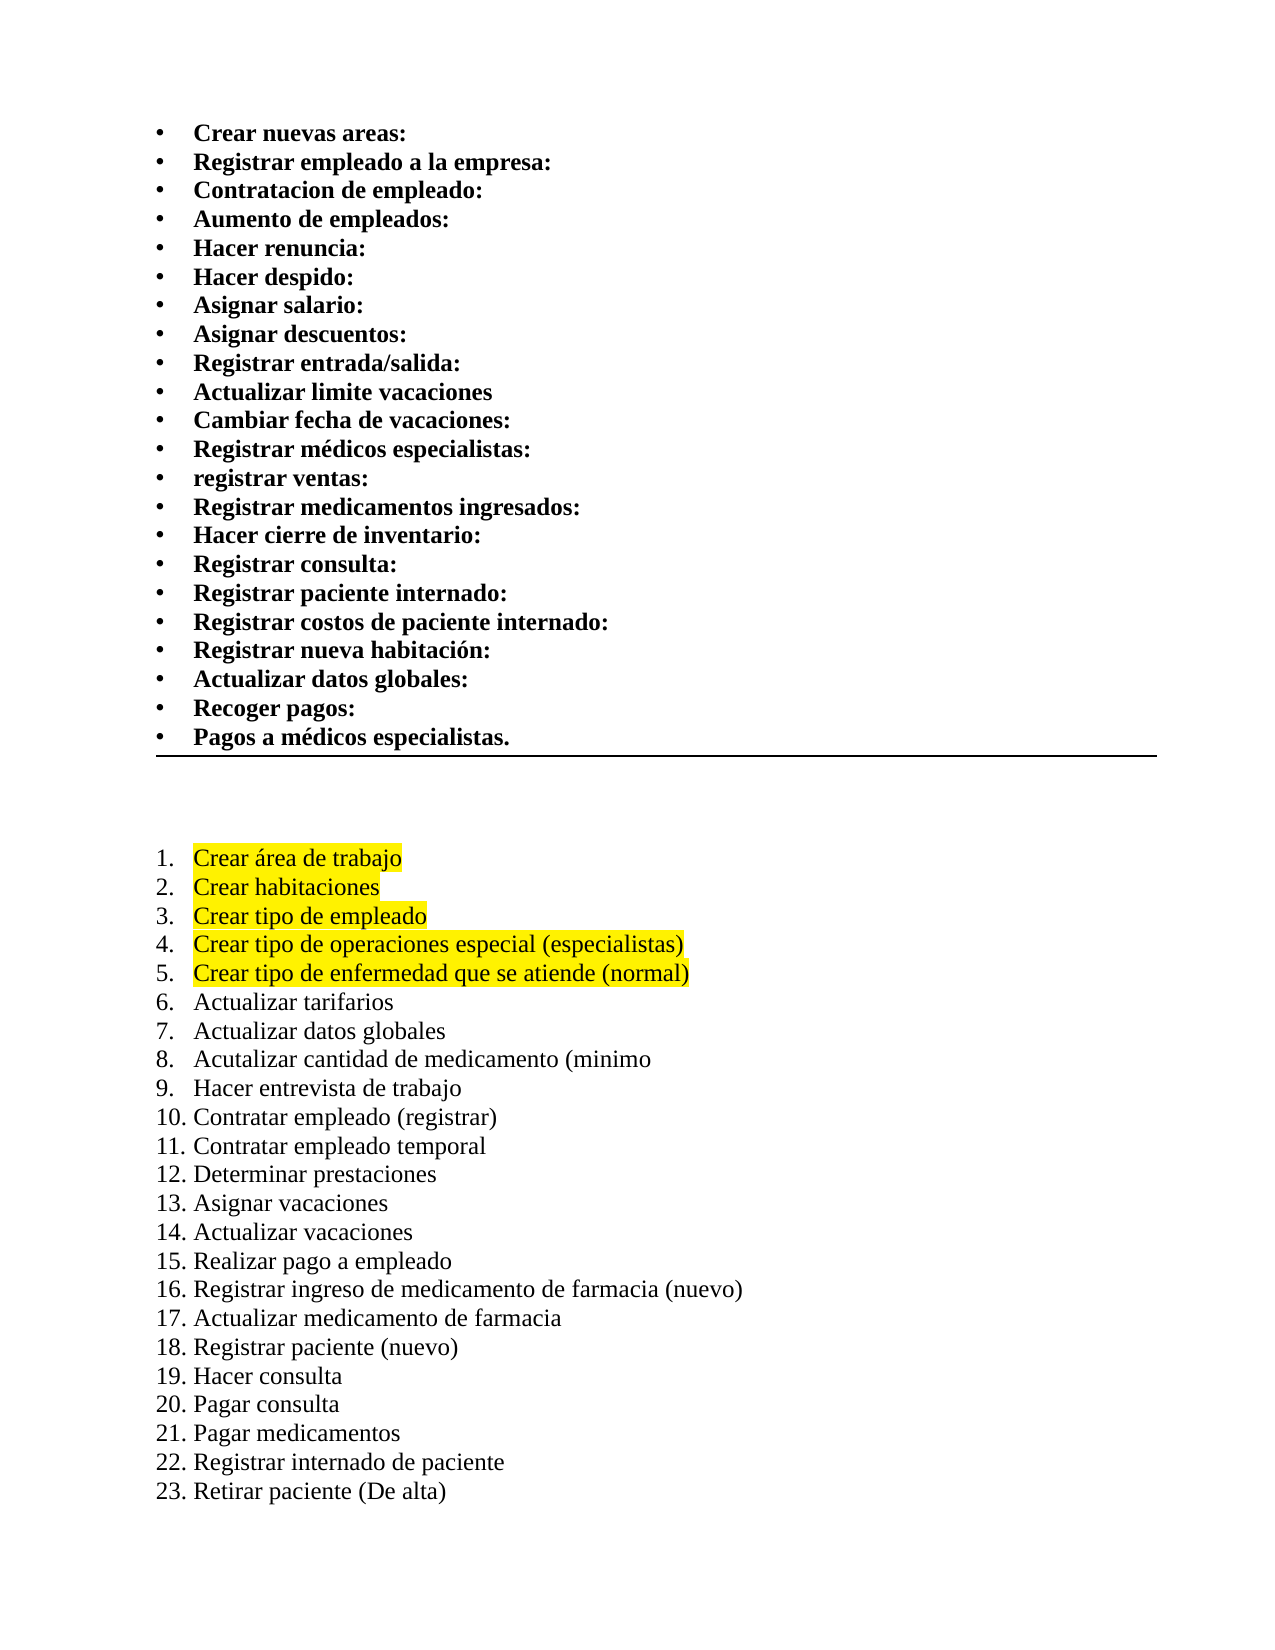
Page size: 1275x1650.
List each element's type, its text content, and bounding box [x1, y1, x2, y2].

list Hacer consulta [156, 1361, 1157, 1389]
list Registrar costos de paciente internado: [156, 607, 1157, 636]
list registrar ventas: [156, 463, 1157, 492]
list Registrar ingreso de medicamento de farmacia (nuevo) [156, 1274, 1157, 1303]
list Crear tipo de empleado [156, 901, 1157, 929]
list Registrar entrada/salida: [156, 348, 1157, 377]
list Crear tipo de enfermedad que se atiende (normal) [156, 958, 1157, 987]
list Registrar médicos especialistas: [156, 434, 1157, 463]
list Contratar empleado temporal [156, 1131, 1157, 1159]
list Recoger pagos: [156, 693, 1157, 722]
list Actualizar medicamento de farmacia [156, 1303, 1157, 1332]
list Registrar internado de paciente [156, 1447, 1157, 1476]
list Contratar empleado (registrar) [156, 1102, 1157, 1131]
list Actualizar datos globales: [156, 664, 1157, 693]
list Aumento de empleados: [156, 204, 1157, 233]
list Actualizar datos globales [156, 1016, 1157, 1044]
list Crear habitaciones [156, 872, 1157, 901]
list Actualizar vacaciones [156, 1217, 1157, 1246]
list Actualizar tarifarios [156, 987, 1157, 1016]
list Retirar paciente (De alta) [156, 1476, 1157, 1504]
list Pagos a médicos especialistas. [156, 722, 1157, 755]
list Registrar nueva habitación: [156, 636, 1157, 664]
list Registrar paciente (nuevo) [156, 1332, 1157, 1361]
list Contratacion de empleado: [156, 176, 1157, 204]
list Actualizar limite vacaciones [156, 377, 1157, 406]
list Crear tipo de operaciones especial (especialistas) [156, 929, 1157, 958]
list Asignar descuentos: [156, 319, 1157, 348]
list Crear nuevas areas: [156, 118, 1157, 147]
list Acutalizar cantidad de medicamento (minimo [156, 1044, 1157, 1073]
list Registrar consulta: [156, 549, 1157, 578]
list Asignar salario: [156, 291, 1157, 319]
list Determinar prestaciones [156, 1159, 1157, 1188]
list Hacer cierre de inventario: [156, 521, 1157, 549]
list Registrar medicamentos ingresados: [156, 492, 1157, 521]
list Cambiar fecha de vacaciones: [156, 406, 1157, 434]
list Registrar paciente internado: [156, 578, 1157, 607]
list Hacer entrevista de trabajo [156, 1073, 1157, 1102]
list Realizar pago a empleado [156, 1246, 1157, 1274]
list Hacer renuncia: [156, 233, 1157, 262]
list Asignar vacaciones [156, 1188, 1157, 1217]
list Registrar empleado a la empresa: [156, 147, 1157, 176]
list Hacer despido: [156, 262, 1157, 291]
list Crear área de trabajo [156, 843, 1157, 872]
list Pagar consulta [156, 1389, 1157, 1418]
list Pagar medicamentos [156, 1418, 1157, 1447]
